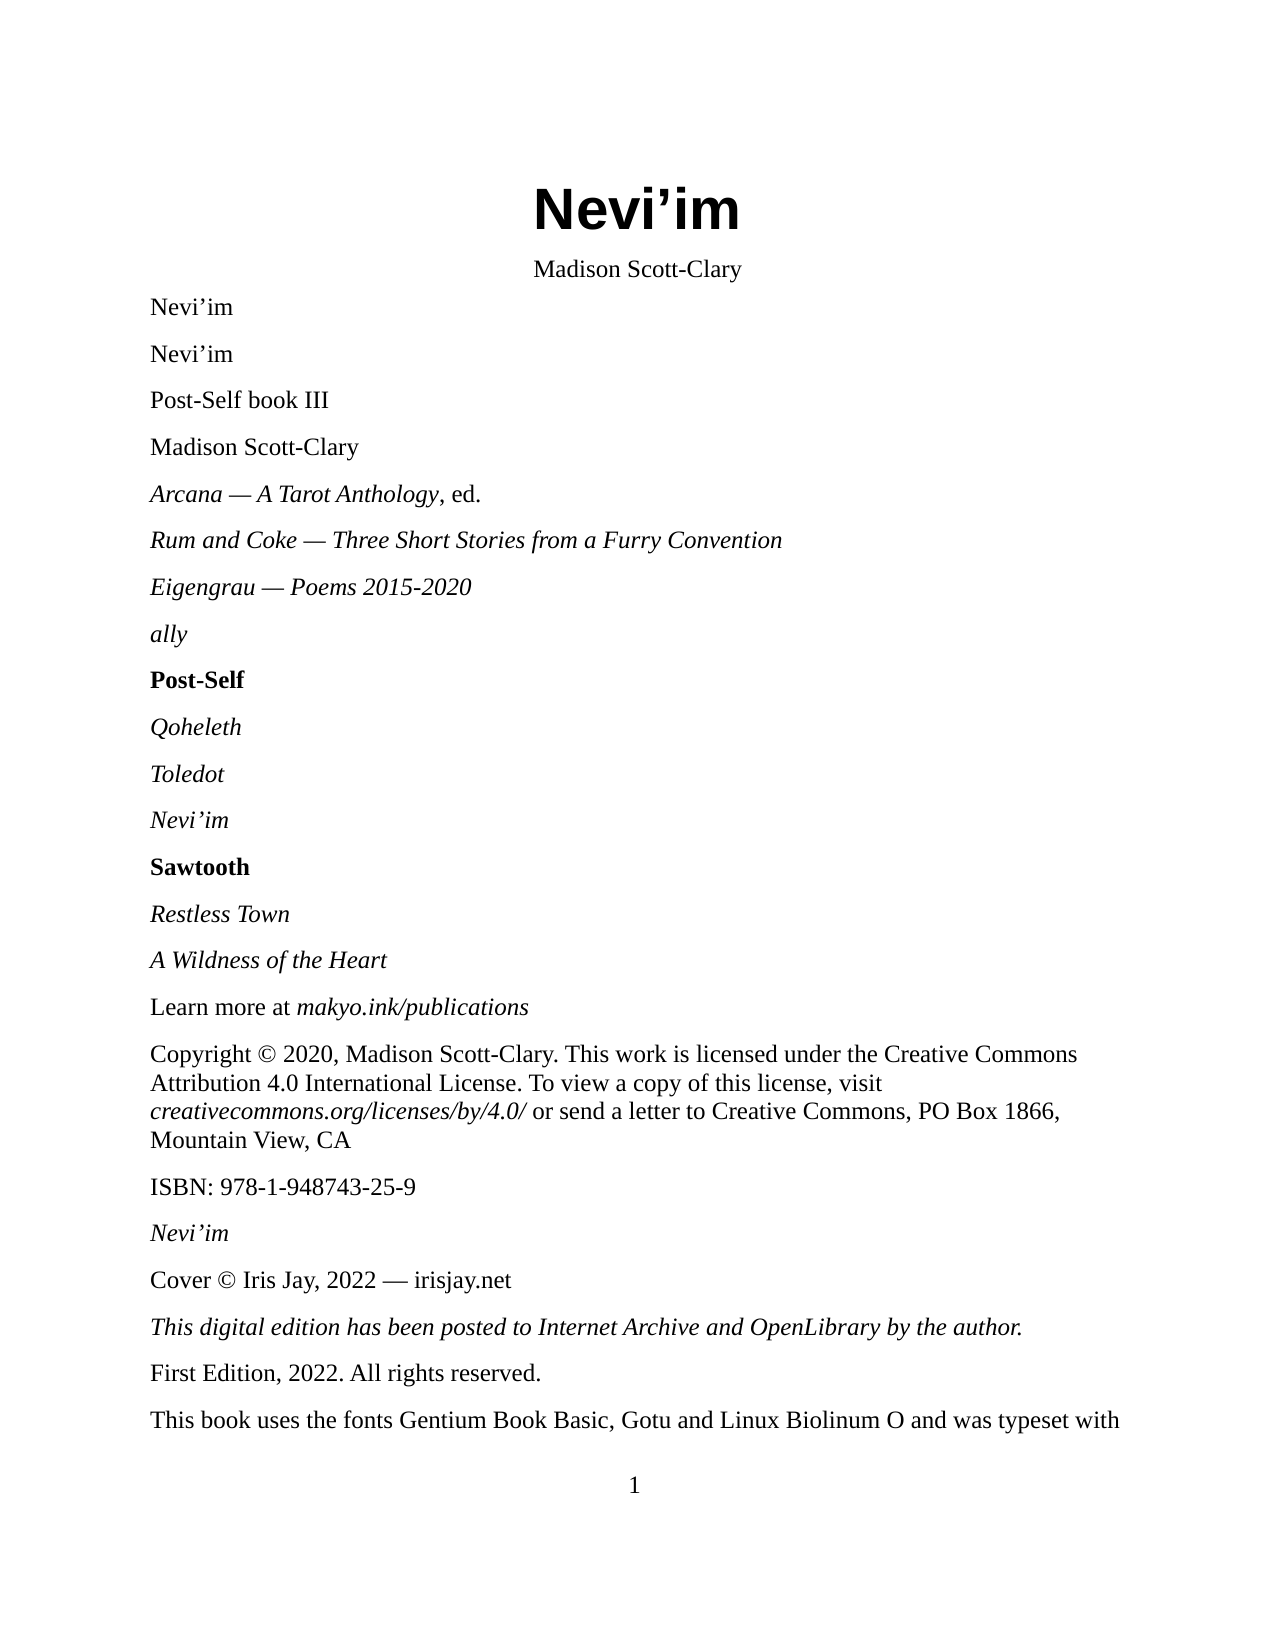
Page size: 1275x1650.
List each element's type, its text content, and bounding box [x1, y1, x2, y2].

text Eigengrau — Poems 2015-2020 [150, 572, 1125, 601]
text ally [150, 619, 1125, 648]
text Madison Scott-Clary [150, 432, 1125, 461]
text Rum and Coke — Three Short Stories from a Furry Convention [150, 526, 1125, 554]
text Nevi’im [150, 292, 1125, 321]
text Arcana — A Tarot Anthology, ed. [150, 479, 1125, 508]
text This book uses the fonts Gentium Book Basic, Gotu and Linux Biolinum O and was typeset with [150, 1405, 1125, 1434]
text Qoheleth [150, 712, 1125, 741]
title Nevi’im [150, 175, 1125, 242]
text A Wildness of the Heart [150, 946, 1125, 974]
text Toledot [150, 759, 1125, 788]
text Post-Self [150, 666, 1125, 694]
text This digital edition has been posted to Internet Archive and OpenLibrary by the author. [150, 1312, 1125, 1341]
text Madison Scott-Clary [150, 254, 1125, 283]
text Nevi’im [150, 1218, 1125, 1247]
text Copyright © 2020, Madison Scott-Clary. This work is licensed under the Creative Commons Attribution 4.0 International License. To view a copy of this license, visit creativecommons.org/licenses/by/4.0/ or send a letter to Creative Commons, PO Box 1866, Mountain View, CA [150, 1039, 1125, 1154]
text Post-Self book III [150, 386, 1125, 414]
text Nevi’im [150, 339, 1125, 368]
text Sawtooth [150, 852, 1125, 881]
text Nevi’im [150, 806, 1125, 834]
text Learn more at makyo.ink/publications [150, 992, 1125, 1021]
text Restless Town [150, 899, 1125, 928]
text ISBN: 978-1-948743-25-9 [150, 1172, 1125, 1201]
text Cover © Iris Jay, 2022 — irisjay.net [150, 1265, 1125, 1294]
text First Edition, 2022. All rights reserved. [150, 1358, 1125, 1387]
